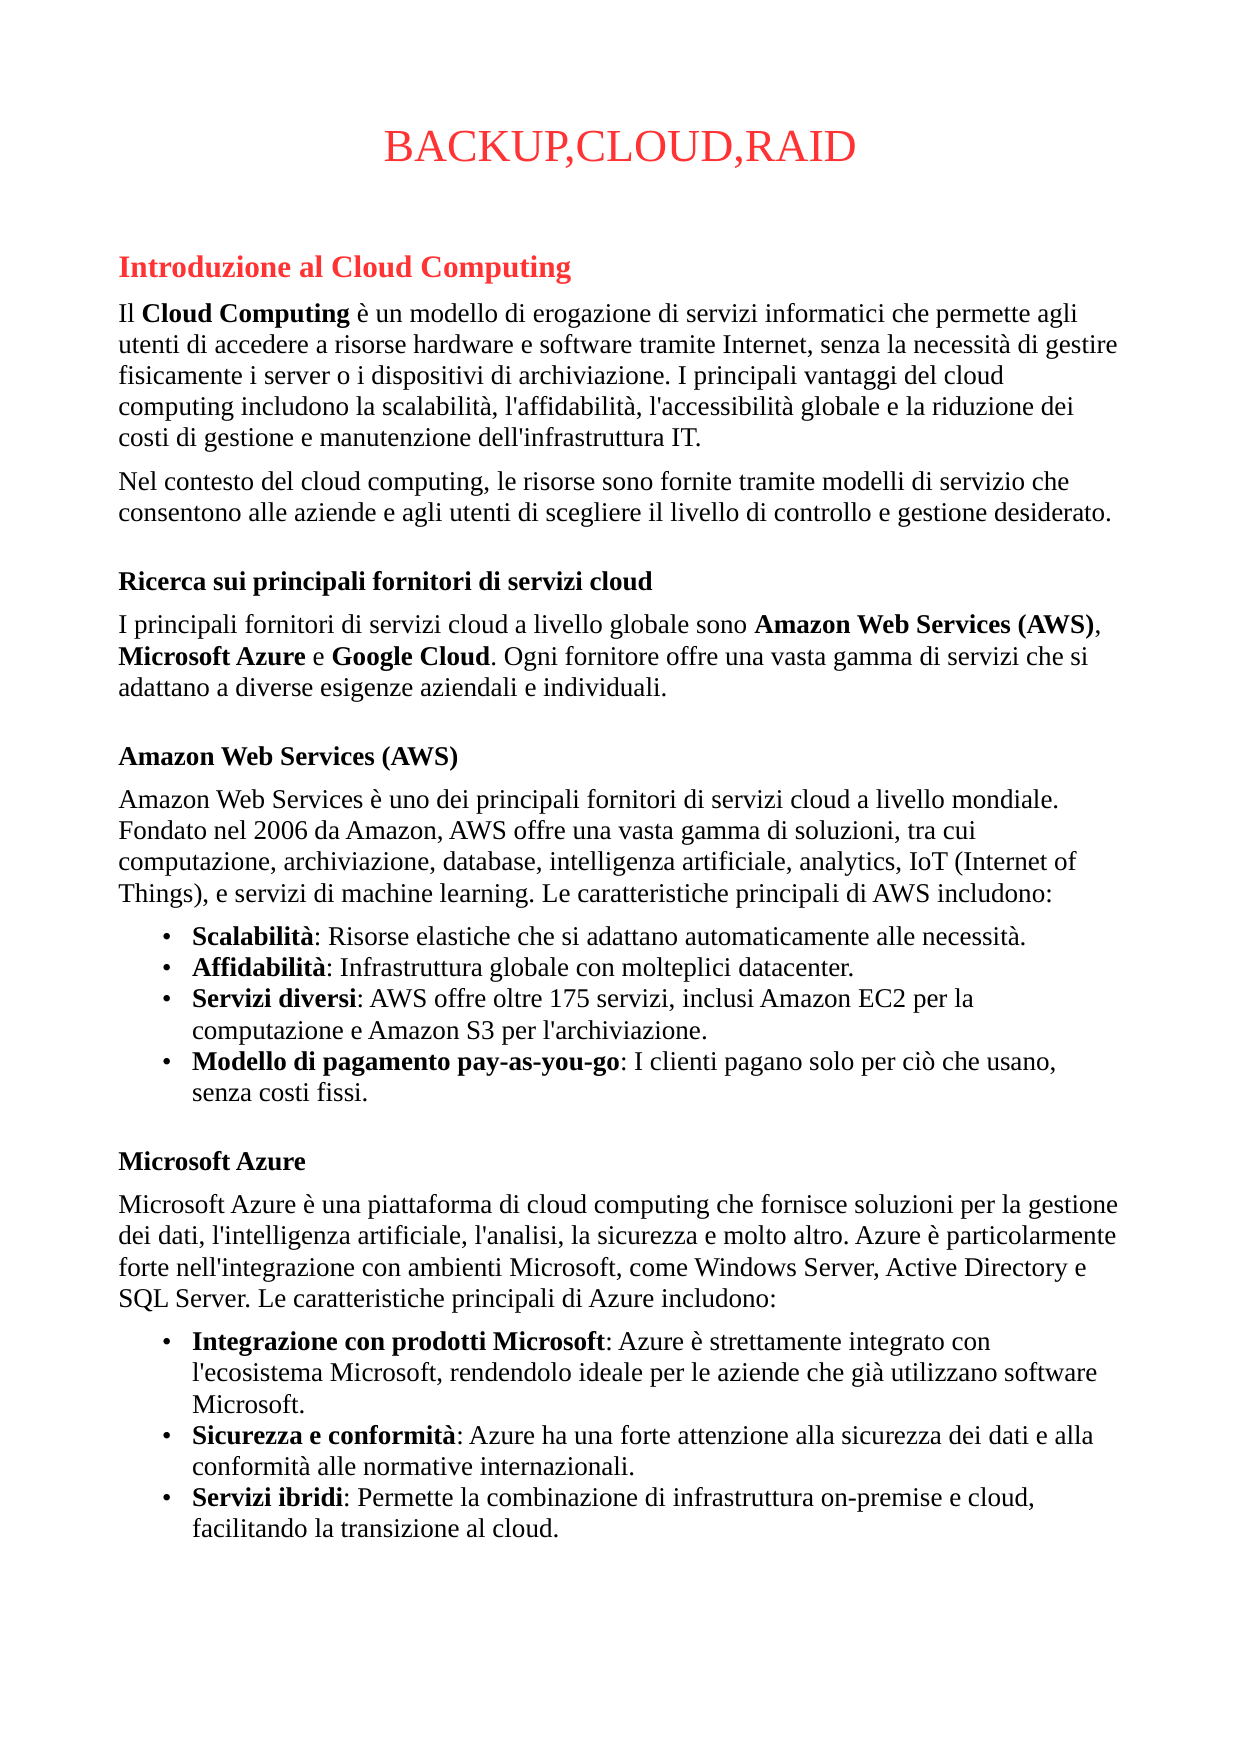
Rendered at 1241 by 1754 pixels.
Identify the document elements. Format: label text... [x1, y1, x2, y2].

list Servizi diversi: AWS offre oltre 175 servizi, inclusi Amazon EC2 per la computazione e Amazon S3 per l'archiviazione. [162, 983, 1122, 1045]
text Nel contesto del cloud computing, le risorse sono fornite tramite modelli di servizio che consentono alle aziende e agli utenti di scegliere il livello di controllo e gestione desiderato. [118, 465, 1122, 527]
list Sicurezza e conformità: Azure ha una forte attenzione alla sicurezza dei dati e alla conformità alle normative internazionali. [162, 1419, 1122, 1481]
text BACKUP,CLOUD,RAID [118, 118, 1122, 171]
text Amazon Web Services è uno dei principali fornitori di servizi cloud a livello mondiale. Fondato nel 2006 da Amazon, AWS offre una vasta gamma di soluzioni, tra cui computazione, archiviazione, database, intelligenza artificiale, analytics, IoT (Internet of Things), e servizi di machine learning. Le caratteristiche principali di AWS includono: [118, 783, 1122, 908]
text Il Cloud Computing è un modello di erogazione di servizi informatici che permette agli utenti di accedere a risorse hardware e software tramite Internet, senza la necessità di gestire fisicamente i server o i dispositivi di archiviazione. I principali vantaggi del cloud computing includono la scalabilità, l'affidabilità, l'accessibilità globale e la riduzione dei costi di gestione e manutenzione dell'infrastruttura IT. [118, 297, 1122, 453]
list Affidabilità: Infrastruttura globale con molteplici datacenter. [162, 951, 1122, 983]
subtitle Ricerca sui principali fornitori di servizi cloud [118, 565, 1122, 596]
text Microsoft Azure è una piattaforma di cloud computing che fornisce soluzioni per la gestione dei dati, l'intelligenza artificiale, l'analisi, la sicurezza e molto altro. Azure è particolarmente forte nell'integrazione con ambienti Microsoft, come Windows Server, Active Directory e SQL Server. Le caratteristiche principali di Azure includono: [118, 1188, 1122, 1313]
list Scalabilità: Risorse elastiche che si adattano automaticamente alle necessità. [162, 920, 1122, 951]
subtitle Microsoft Azure [118, 1145, 1122, 1176]
text I principali fornitori di servizi cloud a livello globale sono Amazon Web Services (AWS), Microsoft Azure e Google Cloud. Ogni fornitore offre una vasta gamma di servizi che si adattano a diverse esigenze aziendali e individuali. [118, 609, 1122, 702]
list Modello di pagamento pay-as-you-go: I clienti pagano solo per ciò che usano, senza costi fissi. [162, 1045, 1122, 1107]
list Integrazione con prodotti Microsoft: Azure è strettamente integrato con l'ecosistema Microsoft, rendendolo ideale per le aziende che già utilizzano software Microsoft. [162, 1325, 1122, 1419]
subtitle Amazon Web Services (AWS) [118, 739, 1122, 771]
subtitle Introduzione al Cloud Computing [118, 248, 1122, 284]
list Servizi ibridi: Permette la combinazione di infrastruttura on-premise e cloud, facilitando la transizione al cloud. [162, 1481, 1122, 1543]
